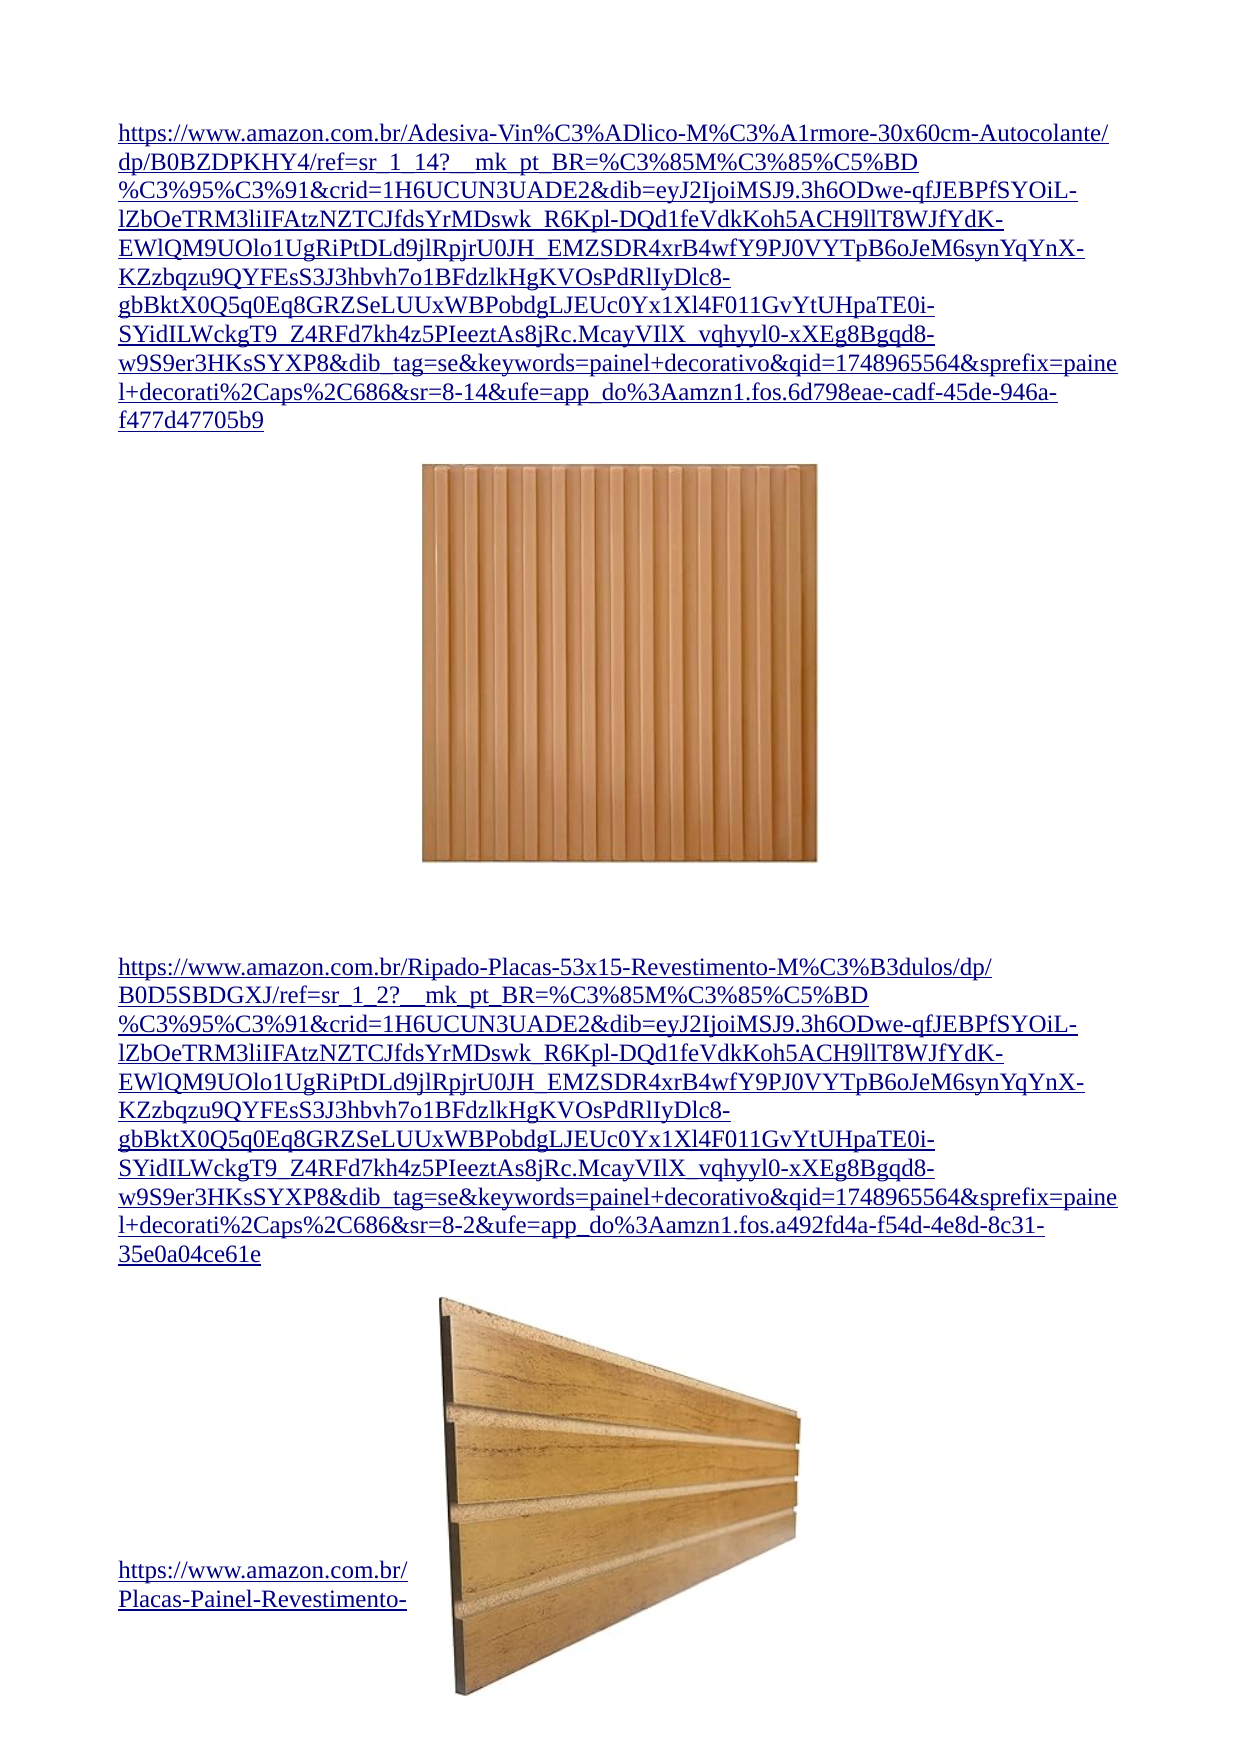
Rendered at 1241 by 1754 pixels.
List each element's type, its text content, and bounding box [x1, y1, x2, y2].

text https://www.amazon.com.br/Placas-Painel-Revestimento- [118, 1556, 438, 1613]
picture [421, 463, 819, 864]
text https://www.amazon.com.br/Adesiva-Vin%C3%ADlico-M%C3%A1rmore-30x60cm-Autocolante/dp/B0BZDPKHY4/ref=sr_1_14?__mk_pt_BR=%C3%85M%C3%85%C5%BD%C3%95%C3%91&crid=1H6UCUN3UADE2&dib=eyJ2IjoiMSJ9.3h6ODwe-qfJEBPfSYOiL-lZbOeTRM3liIFAtzNZTCJfdsYrMDswk_R6Kpl-DQd1feVdkKoh5ACH9llT8WJfYdK-EWlQM9UOlo1UgRiPtDLd9jlRpjrU0JH_EMZSDR4xrB4wfY9PJ0VYTpB6oJeM6synYqYnX-KZzbqzu9QYFEsS3J3hbvh7o1BFdzlkHgKVOsPdRlIyDlc8-gbBktX0Q5q0Eq8GRZSeLUUxWBPobdgLJEUc0Yx1Xl4F011GvYtUHpaTE0i-SYidILWckgT9_Z4RFd7kh4z5PIeeztAs8jRc.McayVIlX_vqhyyl0-xXEg8Bgqd8-w9S9er3HKsSYXP8&dib_tag=se&keywords=painel+decorativo&qid=1748965564&sprefix=painel+decorati%2Caps%2C686&sr=8-14&ufe=app_do%3Aamzn1.fos.6d798eae-cadf-45de-946a-f477d47705b9 [118, 118, 1122, 434]
picture [438, 1296, 802, 1697]
text https://www.amazon.com.br/Ripado-Placas-53x15-Revestimento-M%C3%B3dulos/dp/B0D5SBDGXJ/ref=sr_1_2?__mk_pt_BR=%C3%85M%C3%85%C5%BD%C3%95%C3%91&crid=1H6UCUN3UADE2&dib=eyJ2IjoiMSJ9.3h6ODwe-qfJEBPfSYOiL-lZbOeTRM3liIFAtzNZTCJfdsYrMDswk_R6Kpl-DQd1feVdkKoh5ACH9llT8WJfYdK-EWlQM9UOlo1UgRiPtDLd9jlRpjrU0JH_EMZSDR4xrB4wfY9PJ0VYTpB6oJeM6synYqYnX-KZzbqzu9QYFEsS3J3hbvh7o1BFdzlkHgKVOsPdRlIyDlc8-gbBktX0Q5q0Eq8GRZSeLUUxWBPobdgLJEUc0Yx1Xl4F011GvYtUHpaTE0i-SYidILWckgT9_Z4RFd7kh4z5PIeeztAs8jRc.McayVIlX_vqhyyl0-xXEg8Bgqd8-w9S9er3HKsSYXP8&dib_tag=se&keywords=painel+decorativo&qid=1748965564&sprefix=painel+decorati%2Caps%2C686&sr=8-2&ufe=app_do%3Aamzn1.fos.a492fd4a-f54d-4e8d-8c31-35e0a04ce61e [118, 952, 1122, 1268]
text [802, 1556, 1122, 1613]
